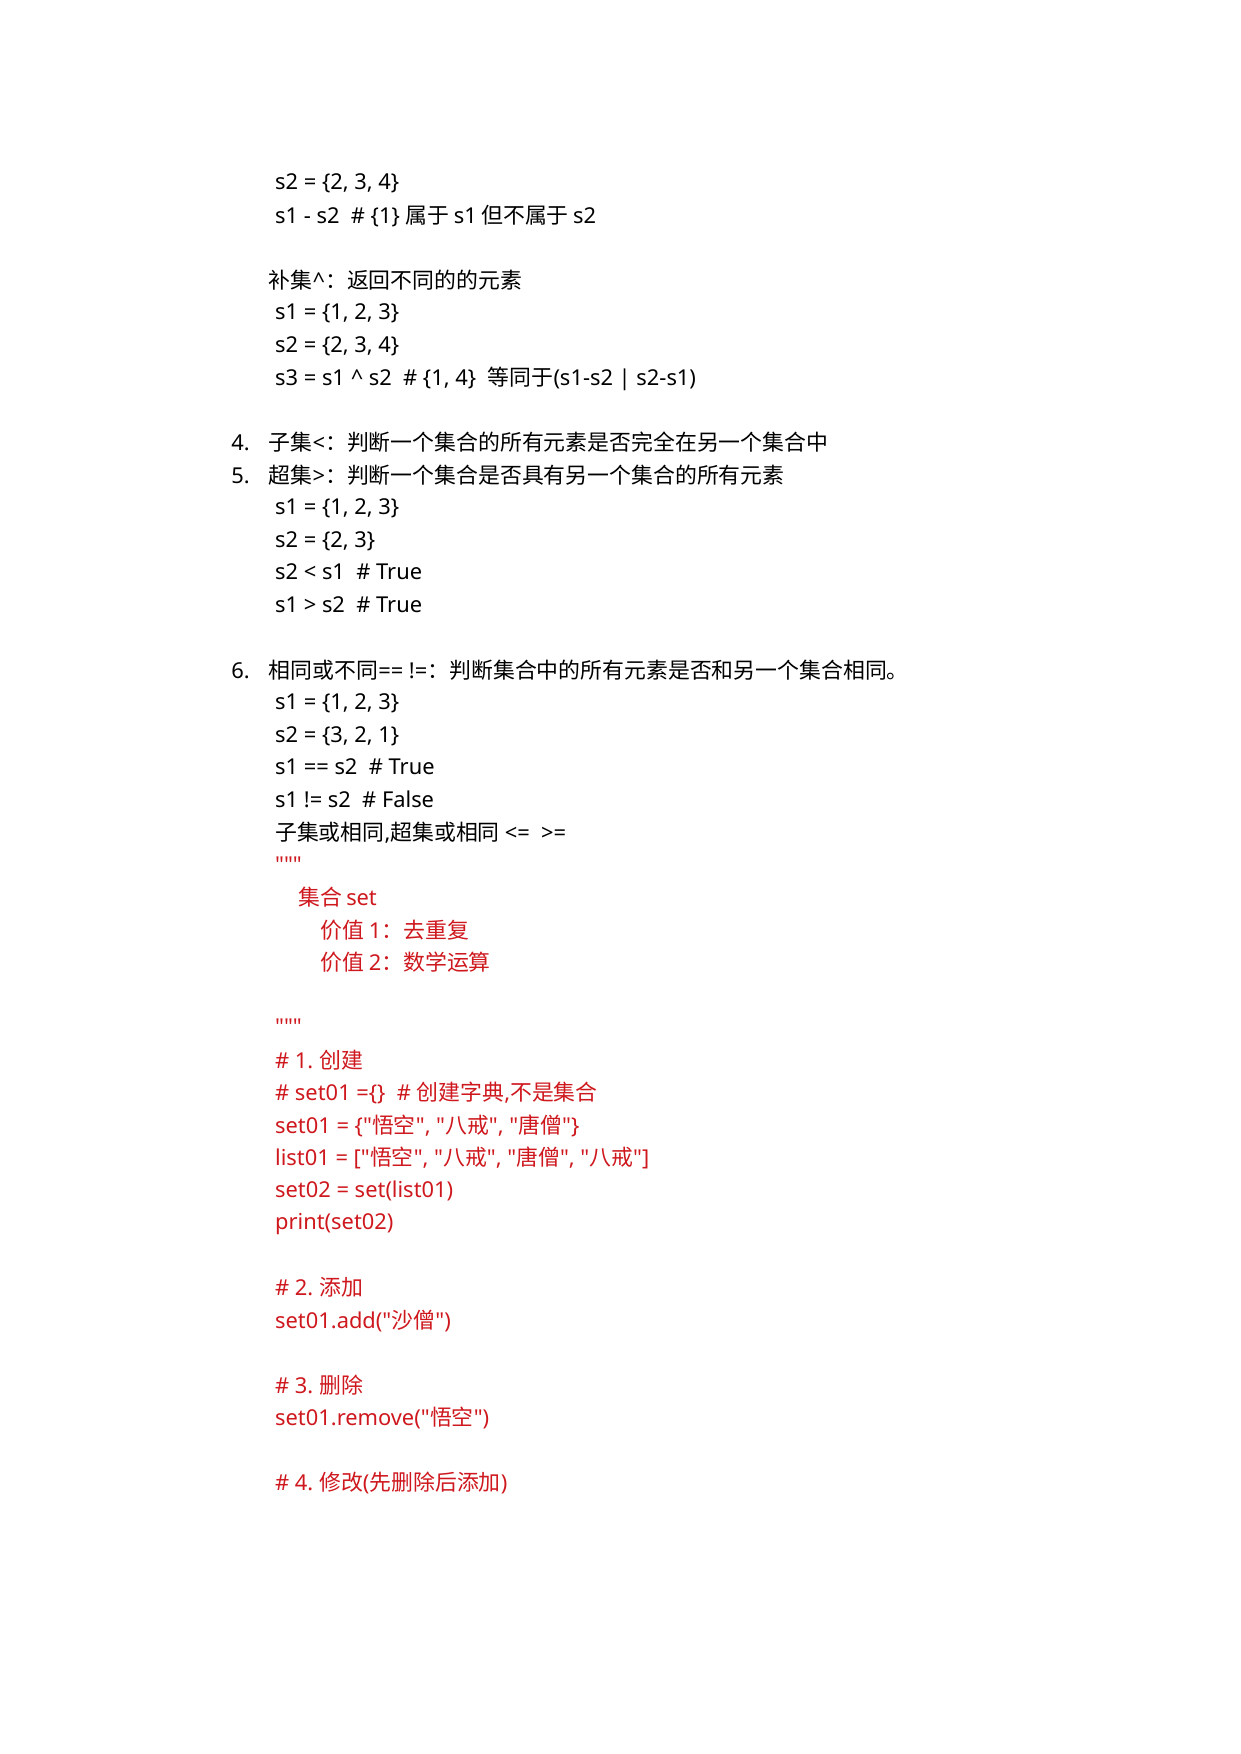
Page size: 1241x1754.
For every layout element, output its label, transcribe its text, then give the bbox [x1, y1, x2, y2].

text s2 = {2, 3, 4} [187, 327, 1053, 360]
text set02 = set(list01) [231, 1172, 1053, 1205]
text # 1. 创建 [231, 1042, 1053, 1075]
text s1 - s2 # {1} 属于s1但不属于s2 [187, 197, 1053, 230]
text s3 = s1 ^ s2 # {1, 4} 等同于(s1-s2 | s2-s1) [187, 360, 1053, 392]
list 子集<：判断一个集合的所有元素是否完全在另一个集合中 [231, 425, 1053, 457]
text set01.remove("悟空") [231, 1400, 1053, 1432]
text list01 = ["悟空", "八戒", "唐僧", "八戒"] [231, 1140, 1053, 1172]
text 价值1：去重复 [231, 912, 1053, 945]
text print(set02) [231, 1205, 1053, 1237]
text 集合set [231, 880, 1053, 912]
text # 2. 添加 [231, 1270, 1053, 1302]
text """ [231, 847, 1053, 880]
text """ [231, 1010, 1053, 1042]
text s2 = {2, 3} [187, 522, 1053, 555]
text s1 = {1, 2, 3} [187, 685, 1053, 717]
text s2 < s1 # True [187, 555, 1053, 587]
text 价值2：数学运算 [231, 945, 1053, 977]
list 相同或不同== !=：判断集合中的所有元素是否和另一个集合相同。 [231, 652, 1053, 685]
text s1 != s2 # False [187, 782, 1053, 815]
text set01 = {"悟空", "八戒", "唐僧"} [231, 1107, 1053, 1140]
text s1 == s2 # True [187, 750, 1053, 782]
text s2 = {2, 3, 4} [187, 165, 1053, 197]
text # 4. 修改(先删除后添加) [231, 1465, 1053, 1497]
list 超集>：判断一个集合是否具有另一个集合的所有元素 [231, 457, 1053, 490]
text # 3. 删除 [231, 1367, 1053, 1400]
text set01.add("沙僧") [231, 1302, 1053, 1335]
text 子集或相同,超集或相同 <= >= [231, 815, 1053, 847]
text s1 = {1, 2, 3} [187, 295, 1053, 327]
text s1 > s2 # True [187, 587, 1053, 620]
text s2 = {3, 2, 1} [187, 717, 1053, 750]
list 补集^：返回不同的的元素 [269, 262, 1053, 295]
text s1 = {1, 2, 3} [187, 490, 1053, 522]
text # set01 ={} # 创建字典,不是集合 [231, 1075, 1053, 1107]
